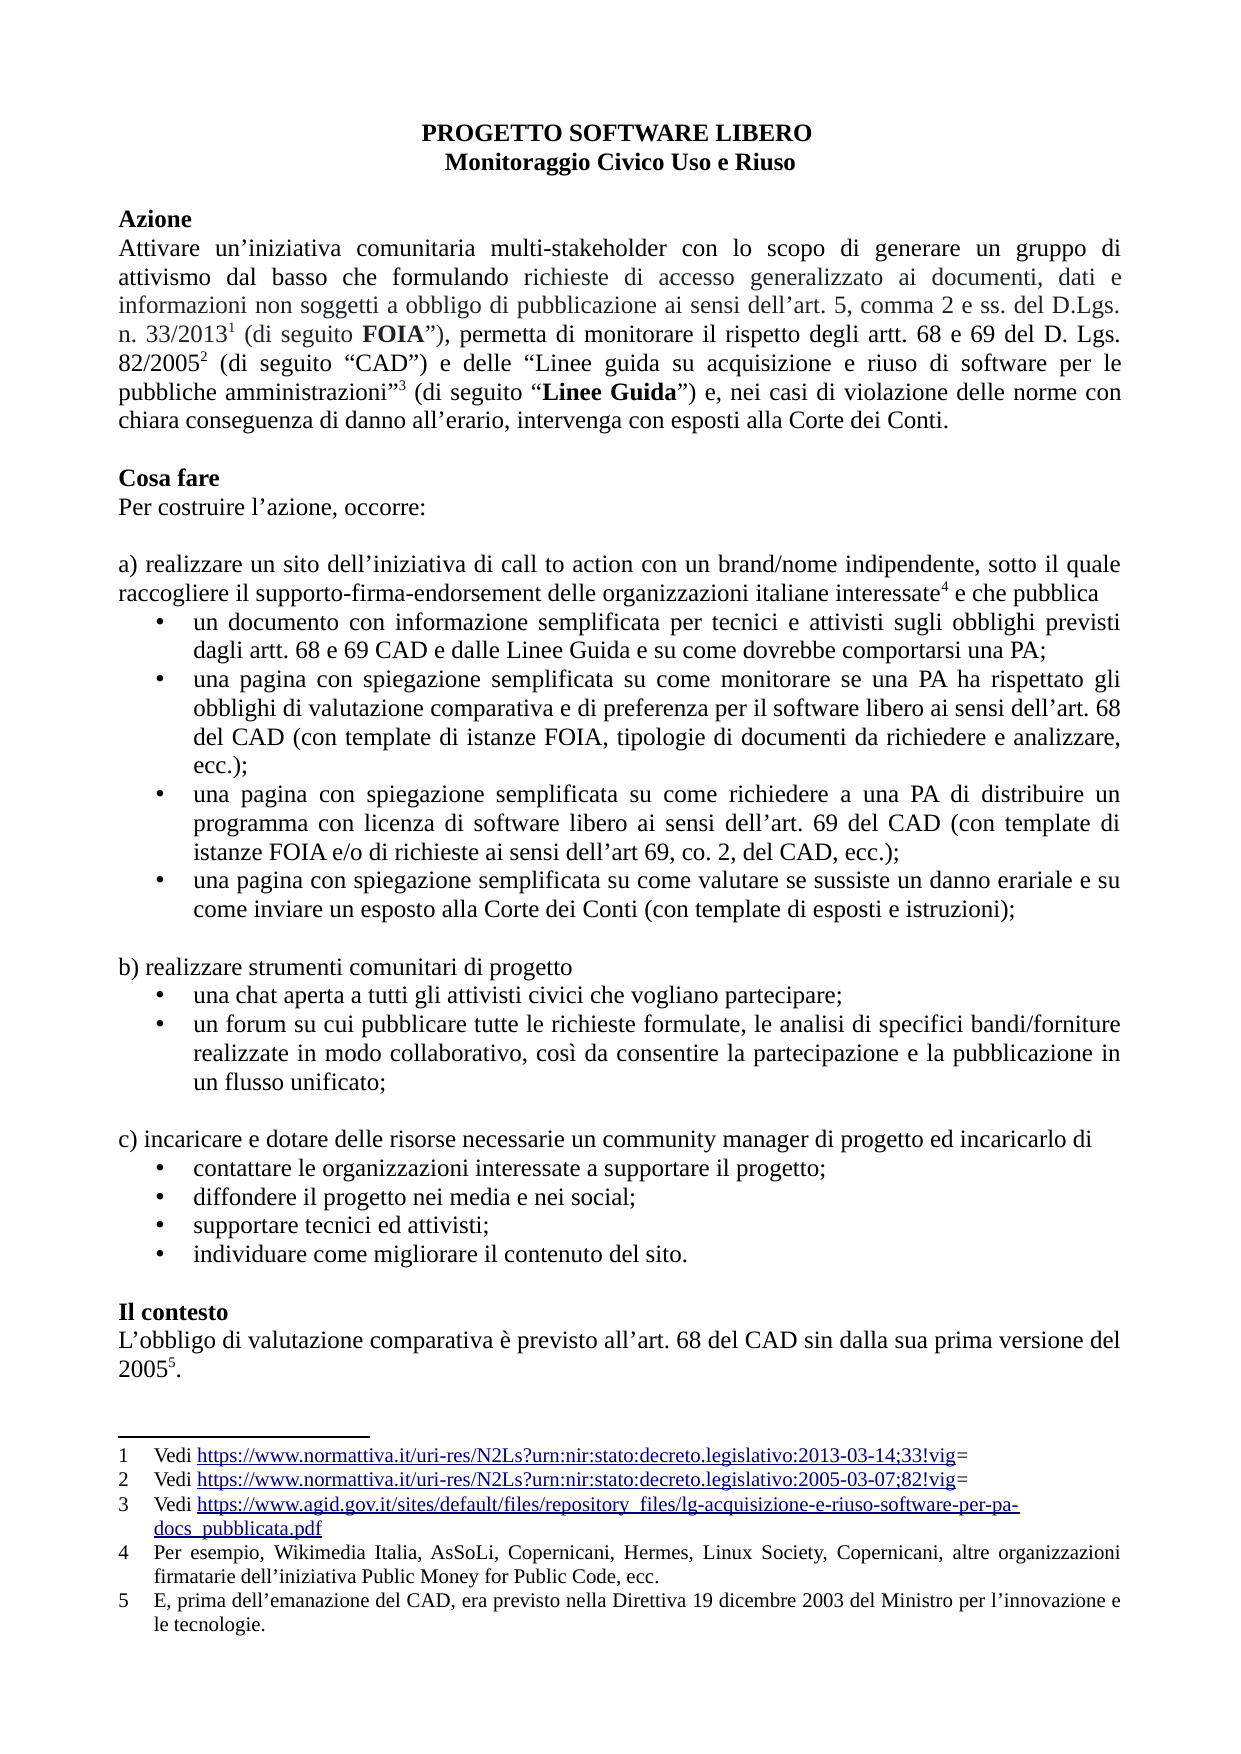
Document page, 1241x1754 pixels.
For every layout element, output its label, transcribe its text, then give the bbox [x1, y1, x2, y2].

text Per esempio, Wikimedia Italia, AsSoLi, Copernicani, Hermes, Linux Society, Copernicani, altre organizzazioni firmatarie dell’iniziativa Public Money for Public Code, ecc. [118, 1539, 1122, 1588]
list un documento con informazione semplificata per tecnici e attivisti sugli obblighi previsti dagli artt. 68 e 69 CAD e dalle Linee Guida e su come dovrebbe comportarsi una PA; [156, 607, 1122, 664]
list individuare come migliorare il contenuto del sito. [156, 1239, 1122, 1268]
text Vedi https://www.normattiva.it/uri-res/N2Ls?urn:nir:stato:decreto.legislativo:2013-03-14;33!vig= [118, 1443, 1122, 1467]
text Attivare un’iniziativa comunitaria multi-stakeholder con lo scopo di generare un gruppo di attivismo dal basso che formulando richieste di accesso generalizzato ai documenti, dati e informazioni non soggetti a obbligo di pubblicazione ai sensi dell’art. 5, comma 2 e ss. del D.Lgs. n. 33/2013 (di seguito FOIA”), permetta di monitorare il rispetto degli artt. 68 e 69 del D. Lgs. 82/2005 (di seguito “CAD”) e delle “Linee guida su acquisizione e riuso di software per le pubbliche amministrazioni” (di seguito “Linee Guida”) e, nei casi di violazione delle norme con chiara conseguenza di danno all’erario, intervenga con esposti alla Corte dei Conti. [118, 233, 1122, 434]
text Vedi https://www.normattiva.it/uri-res/N2Ls?urn:nir:stato:decreto.legislativo:2005-03-07;82!vig= [118, 1467, 1122, 1491]
list diffondere il progetto nei media e nei social; [156, 1182, 1122, 1211]
text Cosa fare [118, 463, 1122, 492]
list un forum su cui pubblicare tutte le richieste formulate, le analisi di specifici bandi/forniture realizzate in modo collaborativo, così da consentire la partecipazione e la pubblicazione in un flusso unificato; [156, 1009, 1122, 1096]
list supportare tecnici ed attivisti; [156, 1211, 1122, 1239]
text b) realizzare strumenti comunitari di progetto [118, 952, 1122, 981]
list una pagina con spiegazione semplificata su come valutare se sussiste un danno erariale e su come inviare un esposto alla Corte dei Conti (con template di esposti e istruzioni); [156, 866, 1122, 923]
text Per costruire l’azione, occorre: [118, 492, 1122, 521]
text PROGETTO SOFTWARE LIBERO [118, 118, 1122, 147]
text Azione [118, 204, 1122, 233]
text Il contesto [118, 1297, 1122, 1326]
text L’obbligo di valutazione comparativa è previsto all’art. 68 del CAD sin dalla sua prima versione del 2005. [118, 1326, 1122, 1383]
list una pagina con spiegazione semplificata su come richiedere a una PA di distribuire un programma con licenza di software libero ai sensi dell’art. 69 del CAD (con template di istanze FOIA e/o di richieste ai sensi dell’art 69, co. 2, del CAD, ecc.); [156, 779, 1122, 866]
list una chat aperta a tutti gli attivisti civici che vogliano partecipare; [156, 981, 1122, 1009]
text Vedi https://www.agid.gov.it/sites/default/files/repository_files/lg-acquisizione-e-riuso-software-per-pa-docs_pubblicata.pdf [118, 1491, 1122, 1539]
list una pagina con spiegazione semplificata su come monitorare se una PA ha rispettato gli obblighi di valutazione comparativa e di preferenza per il software libero ai sensi dell’art. 68 del CAD (con template di istanze FOIA, tipologie di documenti da richiedere e analizzare, ecc.); [156, 664, 1122, 779]
text E, prima dell’emanazione del CAD, era previsto nella Direttiva 19 dicembre 2003 del Ministro per l’innovazione e le tecnologie. [118, 1588, 1122, 1636]
text Monitoraggio Civico Uso e Riuso [118, 147, 1122, 176]
list contattare le organizzazioni interessate a supportare il progetto; [156, 1153, 1122, 1182]
text a) realizzare un sito dell’iniziativa di call to action con un brand/nome indipendente, sotto il quale raccogliere il supporto-firma-endorsement delle organizzazioni italiane interessate e che pubblica [118, 549, 1122, 607]
text c) incaricare e dotare delle risorse necessarie un community manager di progetto ed incaricarlo di [118, 1124, 1122, 1153]
